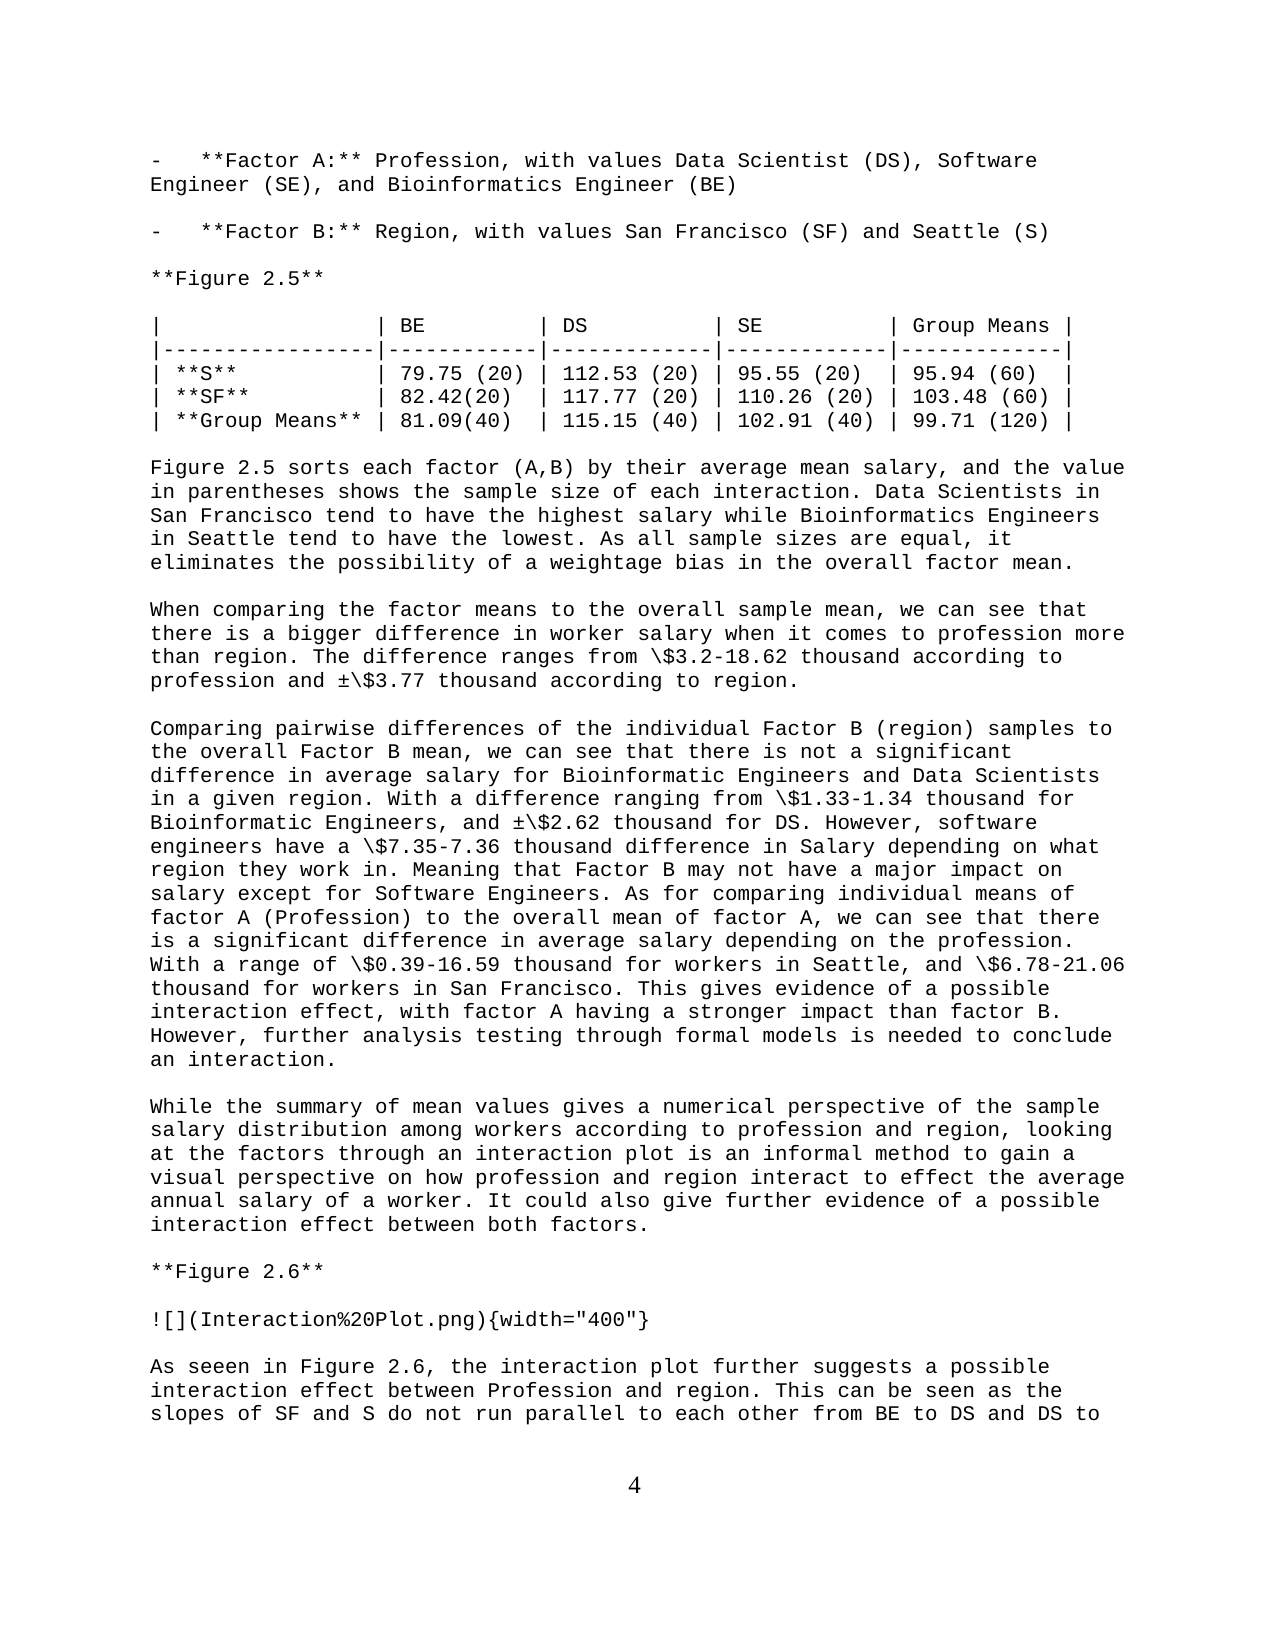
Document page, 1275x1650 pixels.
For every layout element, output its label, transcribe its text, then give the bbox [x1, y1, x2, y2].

text Comparing pairwise differences of the individual Factor B (region) samples to the overall Factor B mean, we can see that there is not a significant difference in average salary for Bioinformatic Engineers and Data Scientists in a given region. With a difference ranging from \$1.33-1.34 thousand for Bioinformatic Engineers, and ±\$2.62 thousand for DS. However, software engineers have a \$7.35-7.36 thousand difference in Salary depending on what region they work in. Meaning that Factor B may not have a major impact on salary except for Software Engineers. As for comparing individual means of factor A (Profession) to the overall mean of factor A, we can see that there is a significant difference in average salary depending on the profession. With a range of \$0.39-16.59 thousand for workers in Seattle, and \$6.78-21.06 thousand for workers in San Francisco. This gives evidence of a possible interaction effect, with factor A having a stronger impact than factor B. However, further analysis testing through formal models is needed to conclude an interaction. [150, 717, 1125, 1072]
text ![](Interaction%20Plot.png){width="400"} [150, 1309, 1125, 1332]
text As seeen in Figure 2.6, the interaction plot further suggests a possible interaction effect between Profession and region. This can be seen as the slopes of SF and S do not run parallel to each other from BE to DS and DS to [150, 1356, 1125, 1427]
text While the summary of mean values gives a numerical perspective of the sample salary distribution among workers according to profession and region, looking at the factors through an interaction plot is an informal method to gain a visual perspective on how profession and region interact to effect the average annual salary of a worker. It could also give further evidence of a possible interaction effect between both factors. [150, 1096, 1125, 1238]
text | **Group Means** | 81.09(40) | 115.15 (40) | 102.91 (40) | 99.71 (120) | [150, 410, 1125, 434]
text - **Factor B:** Region, with values San Francisco (SF) and Seattle (S) [150, 221, 1125, 244]
text Figure 2.5 sorts each factor (A,B) by their average mean salary, and the value in parentheses shows the sample size of each interaction. Data Scientists in San Francisco tend to have the highest salary while Bioinformatics Engineers in Seattle tend to have the lowest. As all sample sizes are equal, it eliminates the possibility of a weightage bias in the overall factor mean. [150, 457, 1125, 576]
text **Figure 2.6** [150, 1261, 1125, 1285]
text | **SF** | 82.42(20) | 117.77 (20) | 110.26 (20) | 103.48 (60) | [150, 386, 1125, 410]
text |-----------------|------------|-------------|-------------|-------------| [150, 339, 1125, 363]
text **Figure 2.5** [150, 268, 1125, 292]
text | | BE | DS | SE | Group Means | [150, 316, 1125, 339]
text | **S** | 79.75 (20) | 112.53 (20) | 95.55 (20) | 95.94 (60) | [150, 363, 1125, 386]
text - **Factor A:** Profession, with values Data Scientist (DS), Software Engineer (SE), and Bioinformatics Engineer (BE) [150, 150, 1125, 197]
text When comparing the factor means to the overall sample mean, we can see that there is a bigger difference in worker salary when it comes to profession more than region. The difference ranges from \$3.2-18.62 thousand according to profession and ±\$3.77 thousand according to region. [150, 599, 1125, 694]
